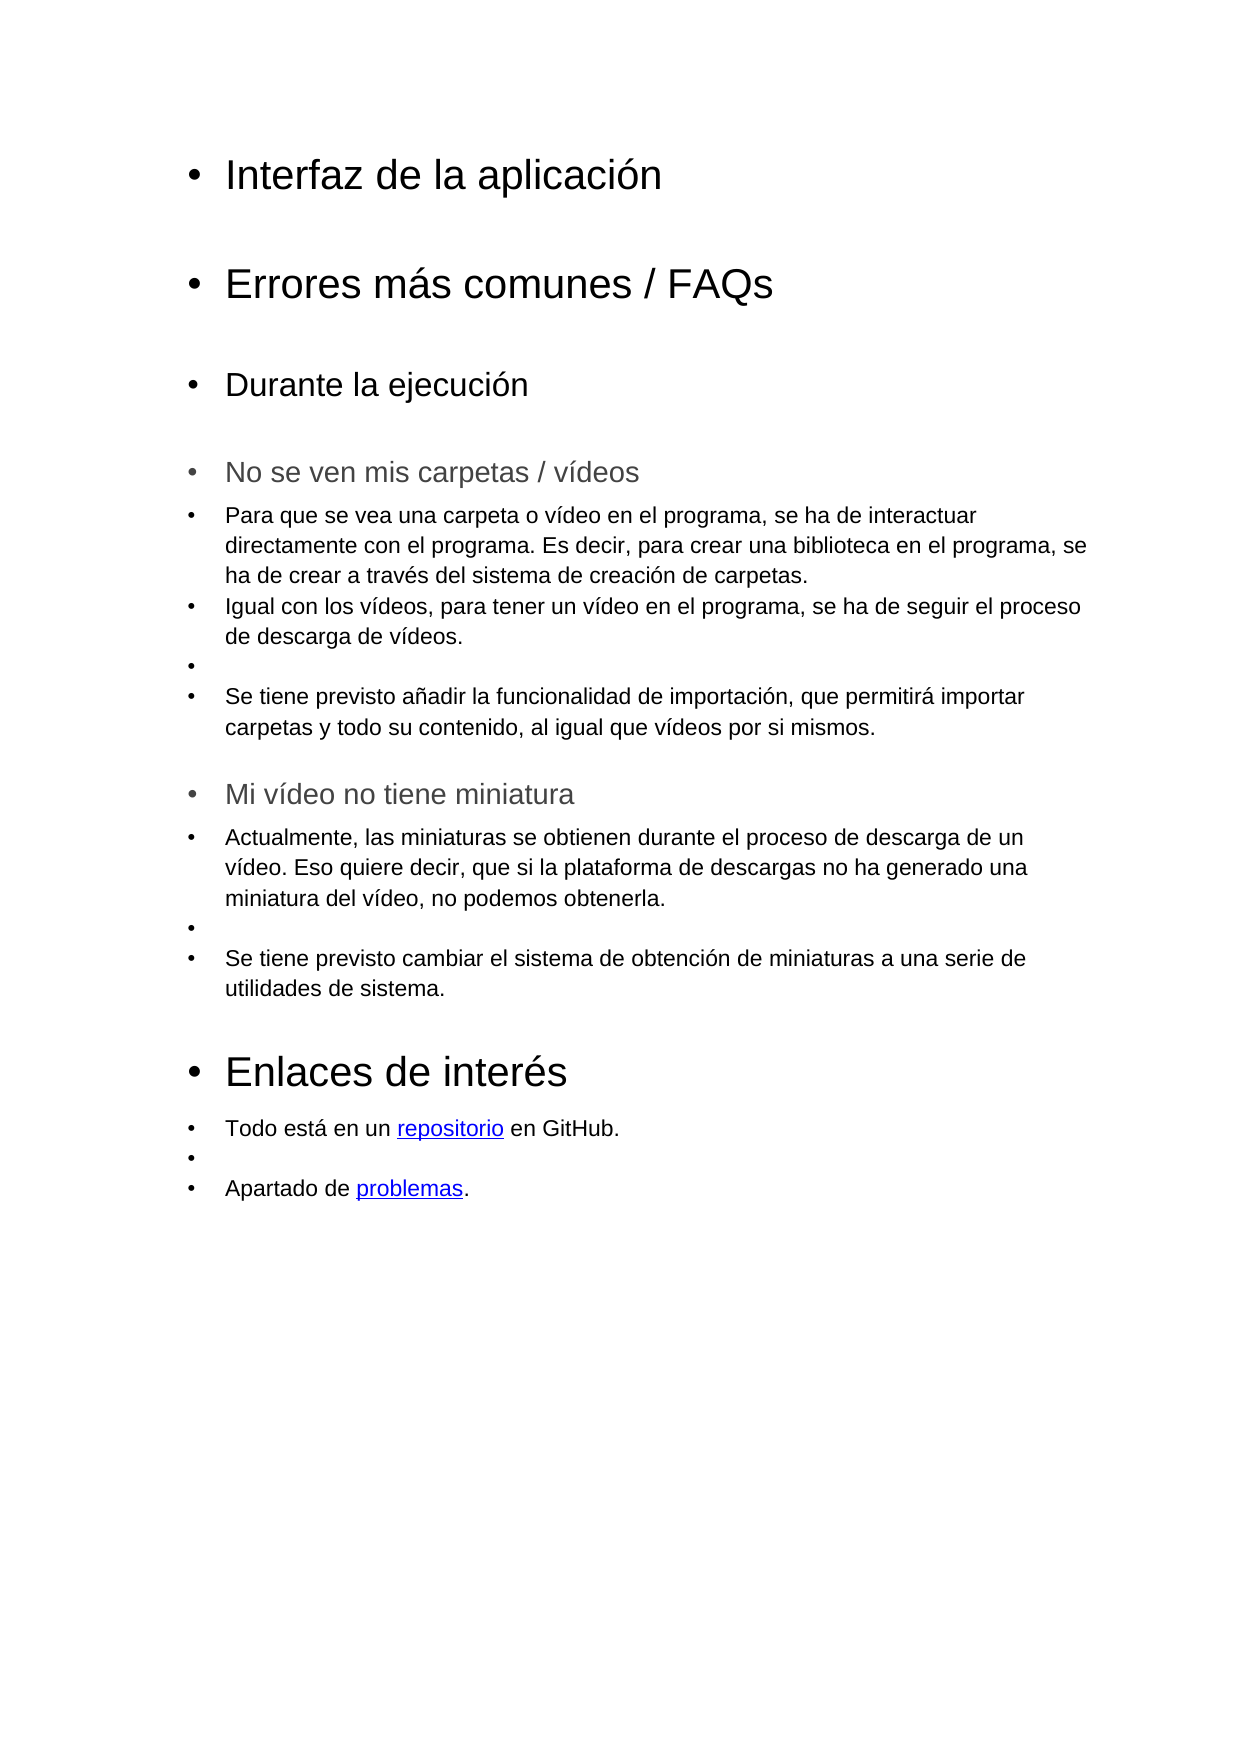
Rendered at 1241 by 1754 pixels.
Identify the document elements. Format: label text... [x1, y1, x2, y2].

list Para que se vea una carpeta o vídeo en el programa, se ha de interactuar directamente con el programa. Es decir, para crear una biblioteca en el programa, se ha de crear a través del sistema de creación de carpetas. [187, 502, 1090, 589]
list Mi vídeo no tiene miniatura [187, 777, 1090, 811]
list Se tiene previsto añadir la funcionalidad de importación, que permitirá importar carpetas y todo su contenido, al igual que vídeos por si mismos. [187, 683, 1090, 740]
list Todo está en un repositorio en GitHub. [187, 1115, 1090, 1141]
list Interfaz de la aplicación [187, 150, 1090, 198]
list Enlaces de interés [187, 1047, 1090, 1095]
list Igual con los vídeos, para tener un vídeo en el programa, se ha de seguir el proceso de descarga de vídeos. [187, 593, 1090, 649]
list Apartado de problemas. [187, 1175, 1090, 1202]
list Errores más comunes / FAQs [187, 259, 1090, 308]
list Se tiene previsto cambiar el sistema de obtención de miniaturas a una serie de utilidades de sistema. [187, 945, 1090, 1001]
list No se ven mis carpetas / vídeos [187, 455, 1090, 489]
list Durante la ejecución [187, 365, 1090, 403]
list Actualmente, las miniaturas se obtienen durante el proceso de descarga de un vídeo. Eso quiere decir, que si la plataforma de descargas no ha generado una miniatura del vídeo, no podemos obtenerla. [187, 824, 1090, 911]
